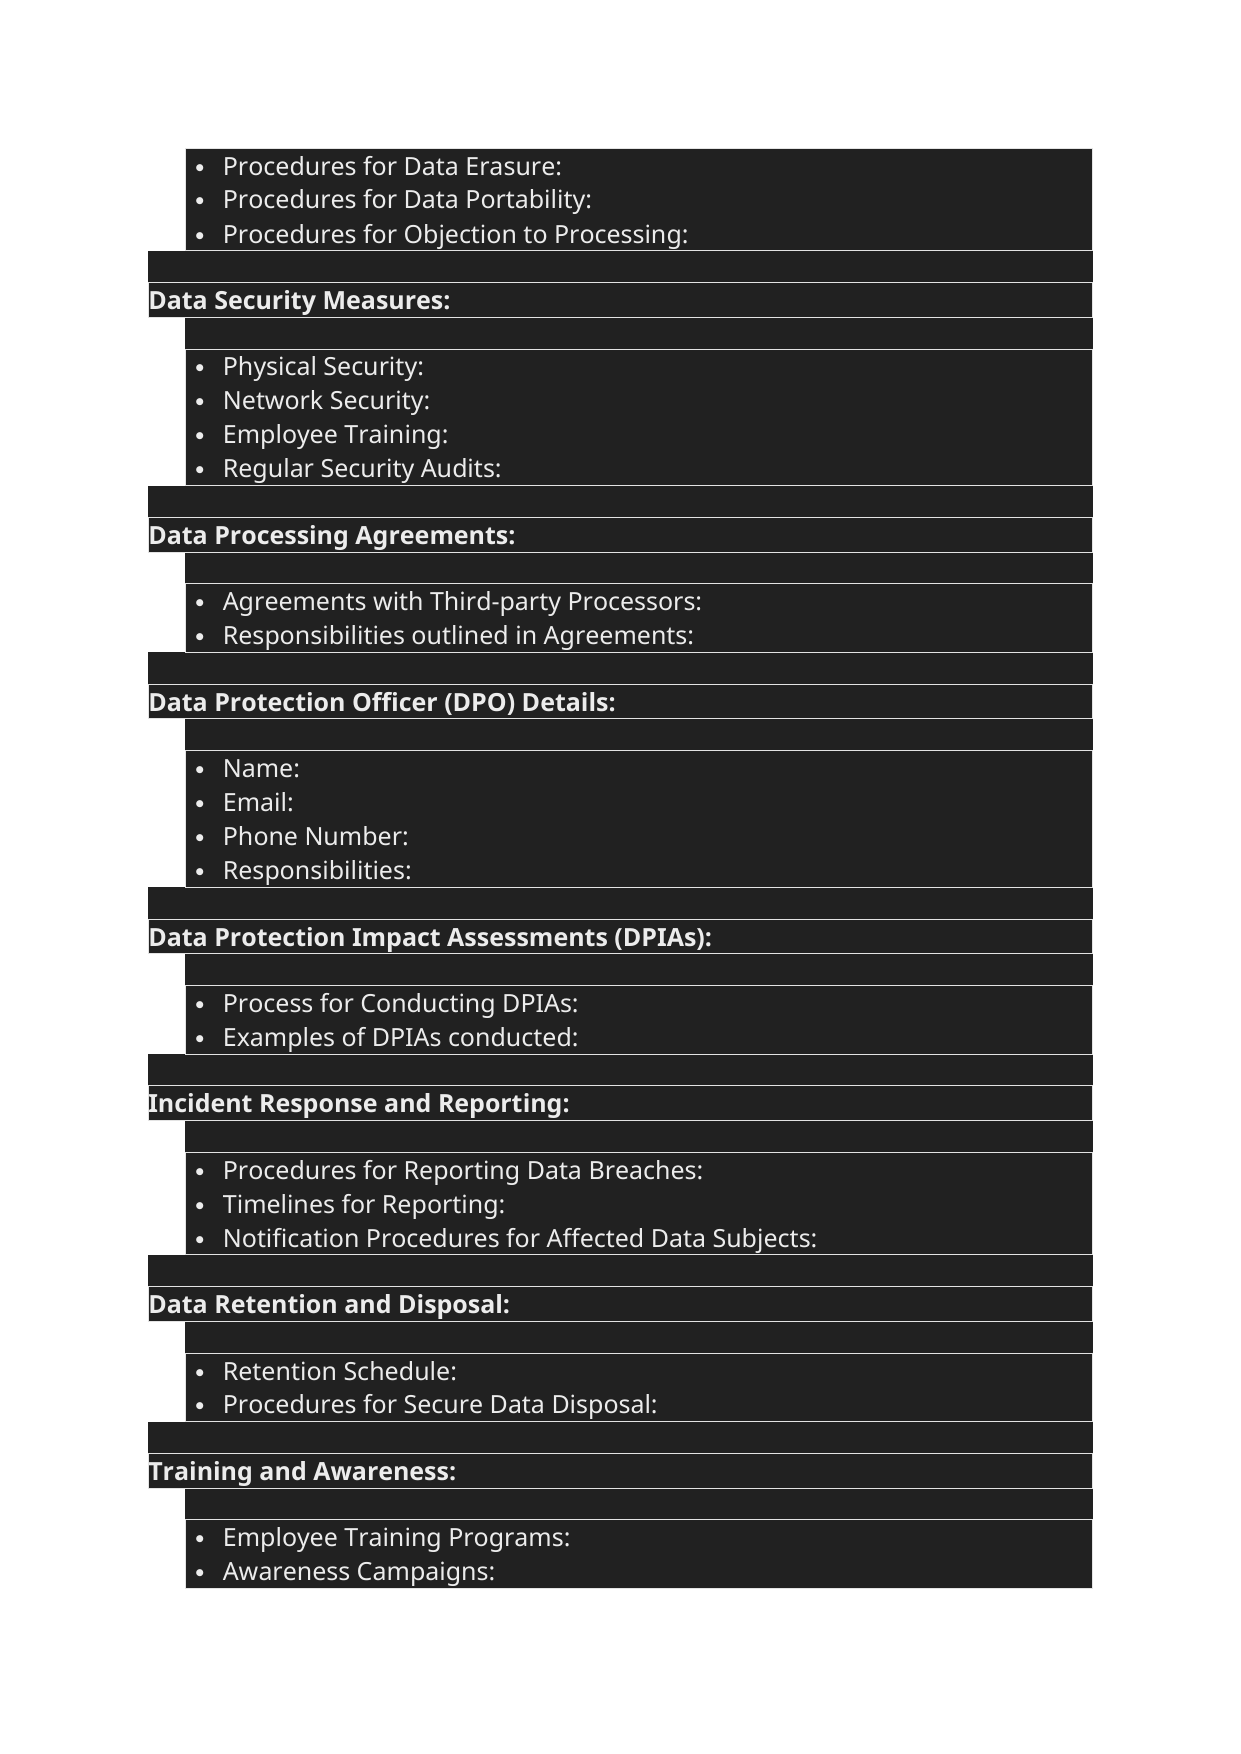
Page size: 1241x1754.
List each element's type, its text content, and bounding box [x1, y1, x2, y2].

list Regular Security Audits: [186, 451, 1092, 485]
text Data Protection Impact Assessments (DPIAs): [149, 920, 1092, 953]
text Data Protection Officer (DPO) Details: [149, 685, 1092, 718]
list Employee Training Programs: [186, 1520, 1092, 1553]
list Awareness Campaigns: [186, 1553, 1092, 1588]
list Procedures for Reporting Data Breaches: [186, 1153, 1092, 1186]
text Data Retention and Disposal: [149, 1287, 1092, 1321]
list Timelines for Reporting: [186, 1186, 1092, 1220]
list Agreements with Third-party Processors: [186, 584, 1092, 617]
list Name: [186, 751, 1092, 784]
text Data Security Measures: [149, 283, 1092, 317]
text Incident Response and Reporting: [149, 1086, 1092, 1120]
text Data Processing Agreements: [149, 518, 1092, 552]
list Responsibilities outlined in Agreements: [186, 617, 1092, 652]
list Examples of DPIAs conducted: [186, 1019, 1092, 1054]
list Procedures for Objection to Processing: [186, 216, 1092, 250]
list Procedures for Data Portability: [186, 182, 1092, 216]
list Retention Schedule: [186, 1354, 1092, 1387]
list Phone Number: [186, 818, 1092, 852]
list Procedures for Secure Data Disposal: [186, 1387, 1092, 1421]
list Process for Conducting DPIAs: [186, 986, 1092, 1019]
list Email: [186, 784, 1092, 818]
list Network Security: [186, 382, 1092, 417]
list Responsibilities: [186, 852, 1092, 887]
list Employee Training: [186, 417, 1092, 451]
list Physical Security: [186, 350, 1092, 382]
list Notification Procedures for Affected Data Subjects: [186, 1220, 1092, 1254]
text Training and Awareness: [149, 1454, 1092, 1488]
list Procedures for Data Erasure: [186, 149, 1092, 182]
